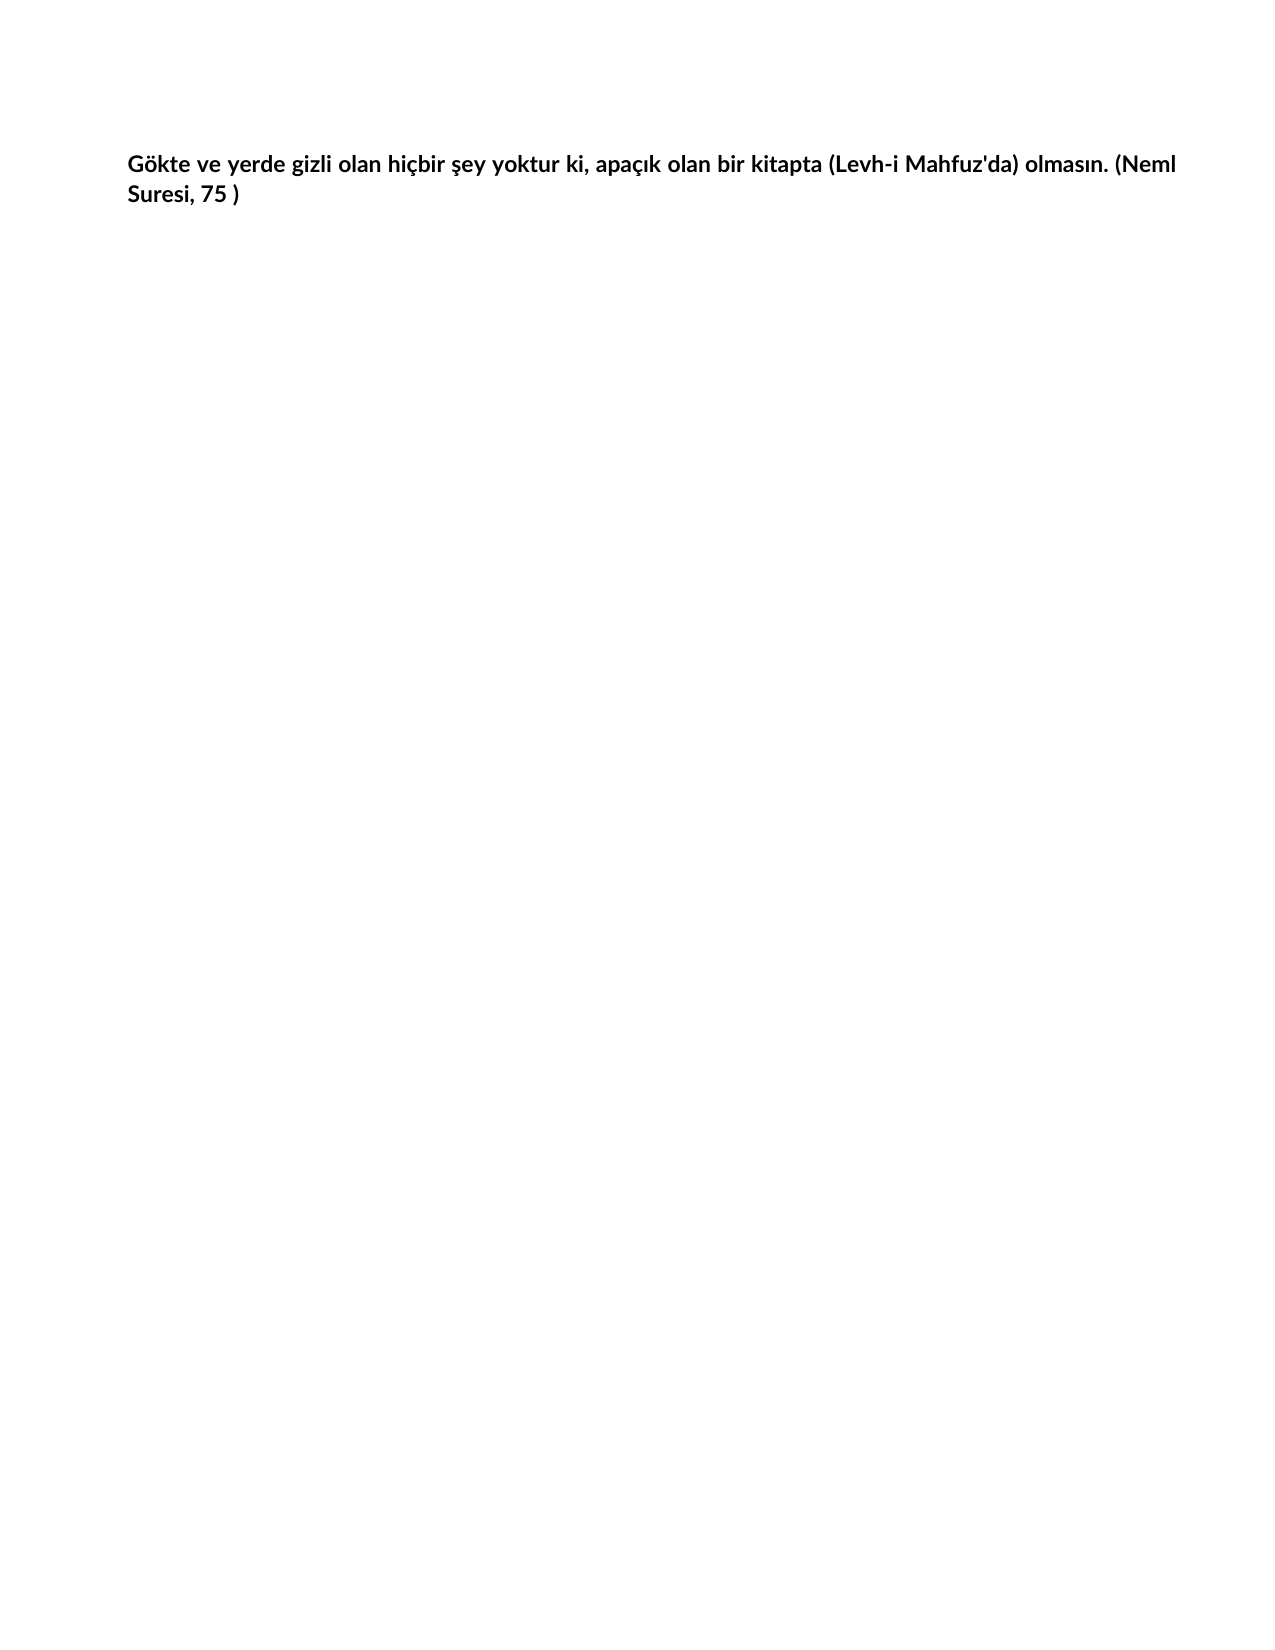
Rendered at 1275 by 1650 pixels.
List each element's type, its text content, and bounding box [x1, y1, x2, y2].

text Gökte ve yerde gizli olan hiçbir şey yoktur ki, apaçık olan bir kitapta (Levh-i Mahfuz'da) olmasın. (Neml Suresi, 75 ) [127, 150, 1177, 208]
